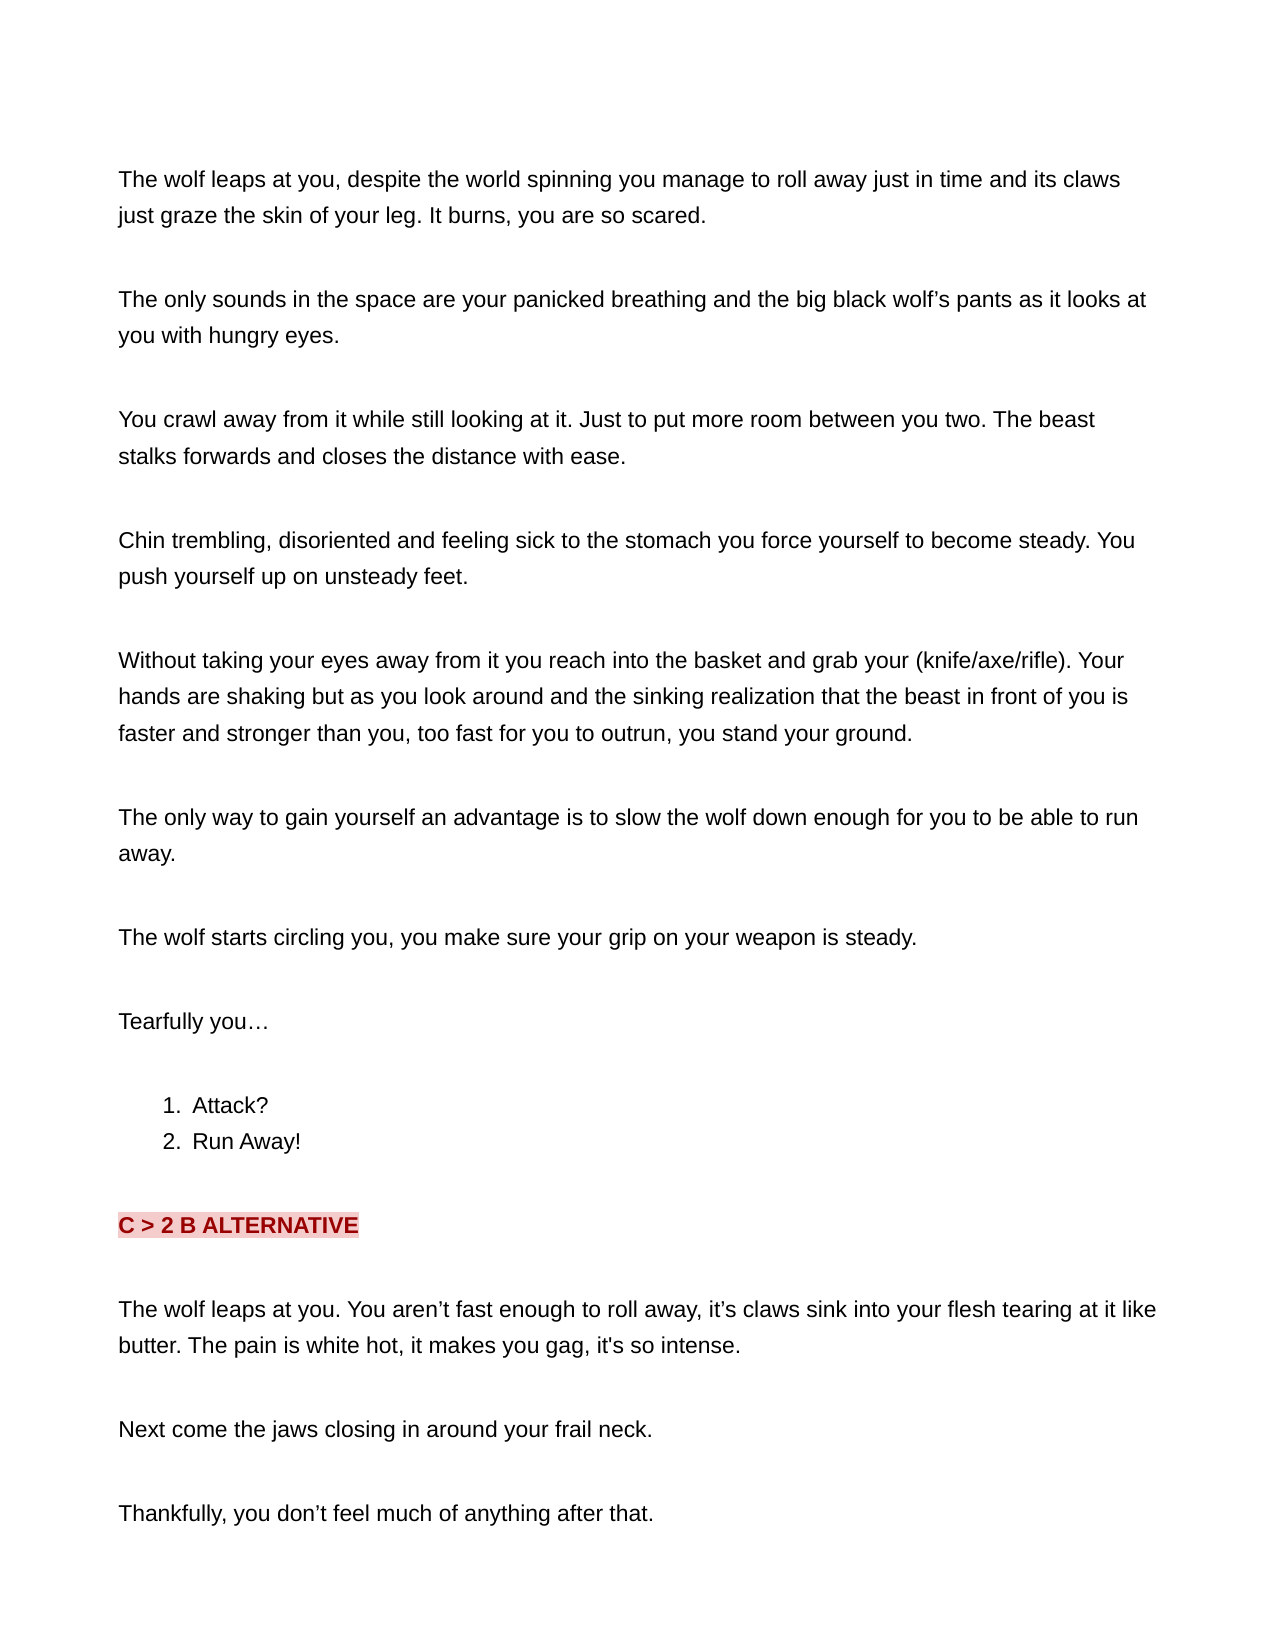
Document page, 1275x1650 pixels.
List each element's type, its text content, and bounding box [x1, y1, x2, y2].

list Attack? [162, 1092, 1157, 1118]
text The only sounds in the space are your panicked breathing and the big black wolf’s pants as it looks at you with hungry eyes. [118, 286, 1157, 349]
text You crawl away from it while still looking at it. Just to put more room between you two. The beast stalks forwards and closes the distance with ease. [118, 406, 1157, 469]
text The wolf leaps at you, despite the world spinning you manage to roll away just in time and its claws just graze the skin of your leg. It burns, you are so scared. [118, 166, 1157, 228]
text C > 2 B ALTERNATIVE [118, 1212, 1157, 1238]
text The wolf leaps at you. You aren’t fast enough to roll away, it’s claws sink into your flesh tearing at it like butter. The pain is white hot, it makes you gag, it's so intense. [118, 1296, 1157, 1359]
text Next come the jaws closing in around your frail neck. [118, 1416, 1157, 1443]
text The only way to gain yourself an advantage is to slow the wolf down enough for you to be able to run away. [118, 804, 1157, 866]
text The wolf starts circling you, you make sure your grip on your weapon is steady. [118, 924, 1157, 950]
text Without taking your eyes away from it you reach into the basket and grab your (knife/axe/rifle). Your hands are shaking but as you look around and the sinking realization that the beast in front of you is faster and stronger than you, too fast for you to outrun, you stand your ground. [118, 647, 1157, 746]
text Thankfully, you don’t feel much of anything after that. [118, 1500, 1157, 1527]
text Chin trembling, disoriented and feeling sick to the stomach you force yourself to become steady. You push yourself up on unsteady feet. [118, 527, 1157, 589]
list Run Away! [162, 1128, 1157, 1154]
text Tearfully you… [118, 1008, 1157, 1034]
